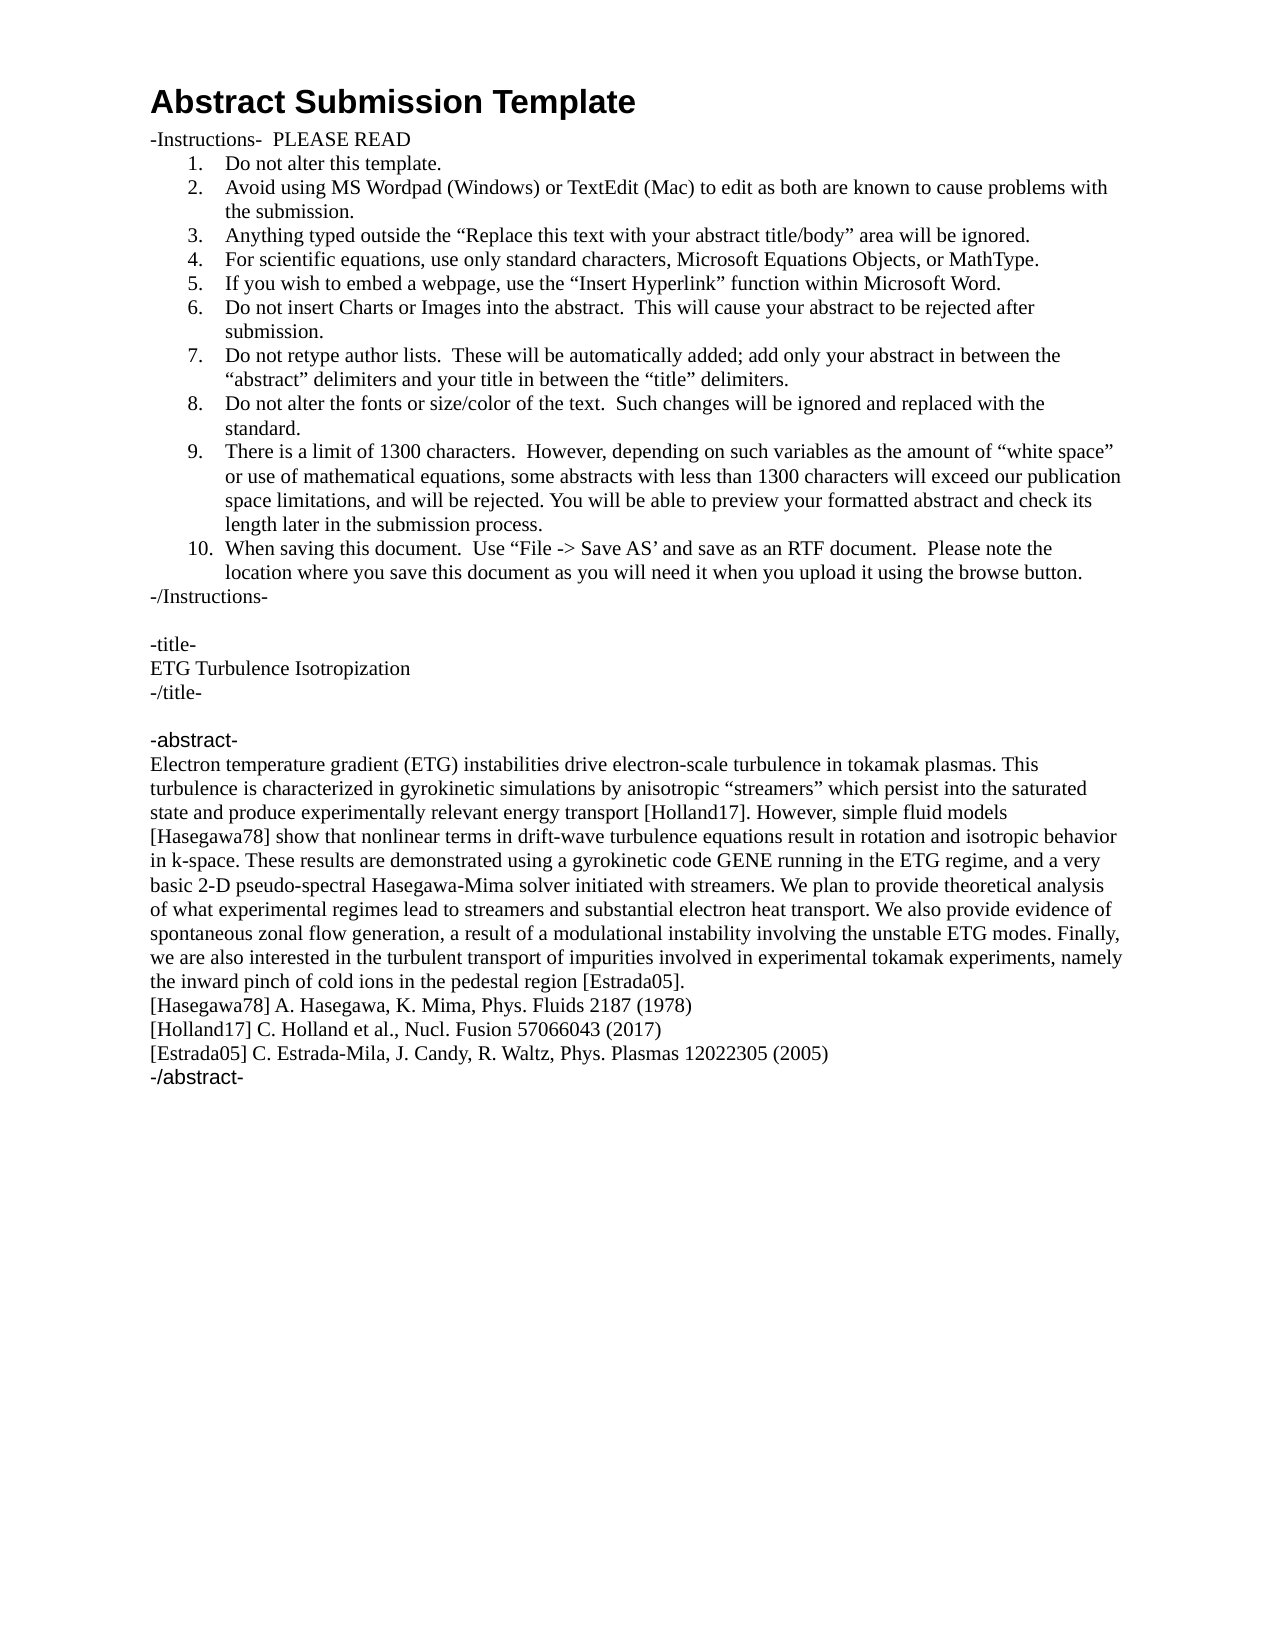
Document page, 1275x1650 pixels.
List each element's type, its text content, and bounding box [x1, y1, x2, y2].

list Anything typed outside the “Replace this text with your abstract title/body” area will be ignored. [187, 223, 1125, 247]
text [Holland17] C. Holland et al., Nucl. Fusion 57066043 (2017) [150, 1017, 1125, 1041]
list For scientific equations, use only standard characters, Microsoft Equations Objects, or MathType. [187, 247, 1125, 271]
list There is a limit of 1300 characters. However, depending on such variables as the amount of “white space” or use of mathematical equations, some abstracts with less than 1300 characters will exceed our publication space limitations, and will be rejected. You will be able to preview your formatted abstract and check its length later in the submission process. [187, 439, 1125, 536]
text -/Instructions- [150, 584, 1125, 608]
subtitle Abstract Submission Template [150, 82, 1125, 120]
list Do not alter the fonts or size/color of the text. Such changes will be ignored and replaced with the standard. [187, 391, 1125, 439]
text ETG Turbulence Isotropization [150, 656, 1125, 680]
list Do not insert Charts or Images into the abstract. This will cause your abstract to be rejected after submission. [187, 295, 1125, 343]
text -title- [150, 632, 1125, 656]
text -/abstract- [150, 1065, 1125, 1089]
list When saving this document. Use “File -> Save AS’ and save as an RTF document. Please note the location where you save this document as you will need it when you upload it using the browse button. [187, 536, 1125, 584]
text -Instructions- PLEASE READ [150, 127, 1125, 151]
text [Estrada05] C. Estrada-Mila, J. Candy, R. Waltz, Phys. Plasmas 12022305 (2005) [150, 1041, 1125, 1065]
text Electron temperature gradient (ETG) instabilities drive electron-scale turbulence in tokamak plasmas. This turbulence is characterized in gyrokinetic simulations by anisotropic “streamers” which persist into the saturated state and produce experimentally relevant energy transport [Holland17]. However, simple fluid models [Hasegawa78] show that nonlinear terms in drift-wave turbulence equations result in rotation and isotropic behavior in k-space. These results are demonstrated using a gyrokinetic code GENE running in the ETG regime, and a very basic 2-D pseudo-spectral Hasegawa-Mima solver initiated with streamers. We plan to provide theoretical analysis of what experimental regimes lead to streamers and substantial electron heat transport. We also provide evidence of spontaneous zonal flow generation, a result of a modulational instability involving the unstable ETG modes. Finally, we are also interested in the turbulent transport of impurities involved in experimental tokamak experiments, namely the inward pinch of cold ions in the pedestal region [Estrada05]. [Hasegawa78] A. Hasegawa, K. Mima, Phys. Fluids 2187 (1978) [150, 752, 1125, 1017]
text -/title- [150, 680, 1125, 704]
list Avoid using MS Wordpad (Windows) or TextEdit (Mac) to edit as both are known to cause problems with the submission. [187, 175, 1125, 223]
list If you wish to embed a webpage, use the “Insert Hyperlink” function within Microsoft Word. [187, 271, 1125, 295]
list Do not retype author lists. These will be automatically added; add only your abstract in between the “abstract” delimiters and your title in between the “title” delimiters. [187, 343, 1125, 391]
text -abstract- [150, 728, 1125, 752]
list Do not alter this template. [187, 151, 1125, 175]
